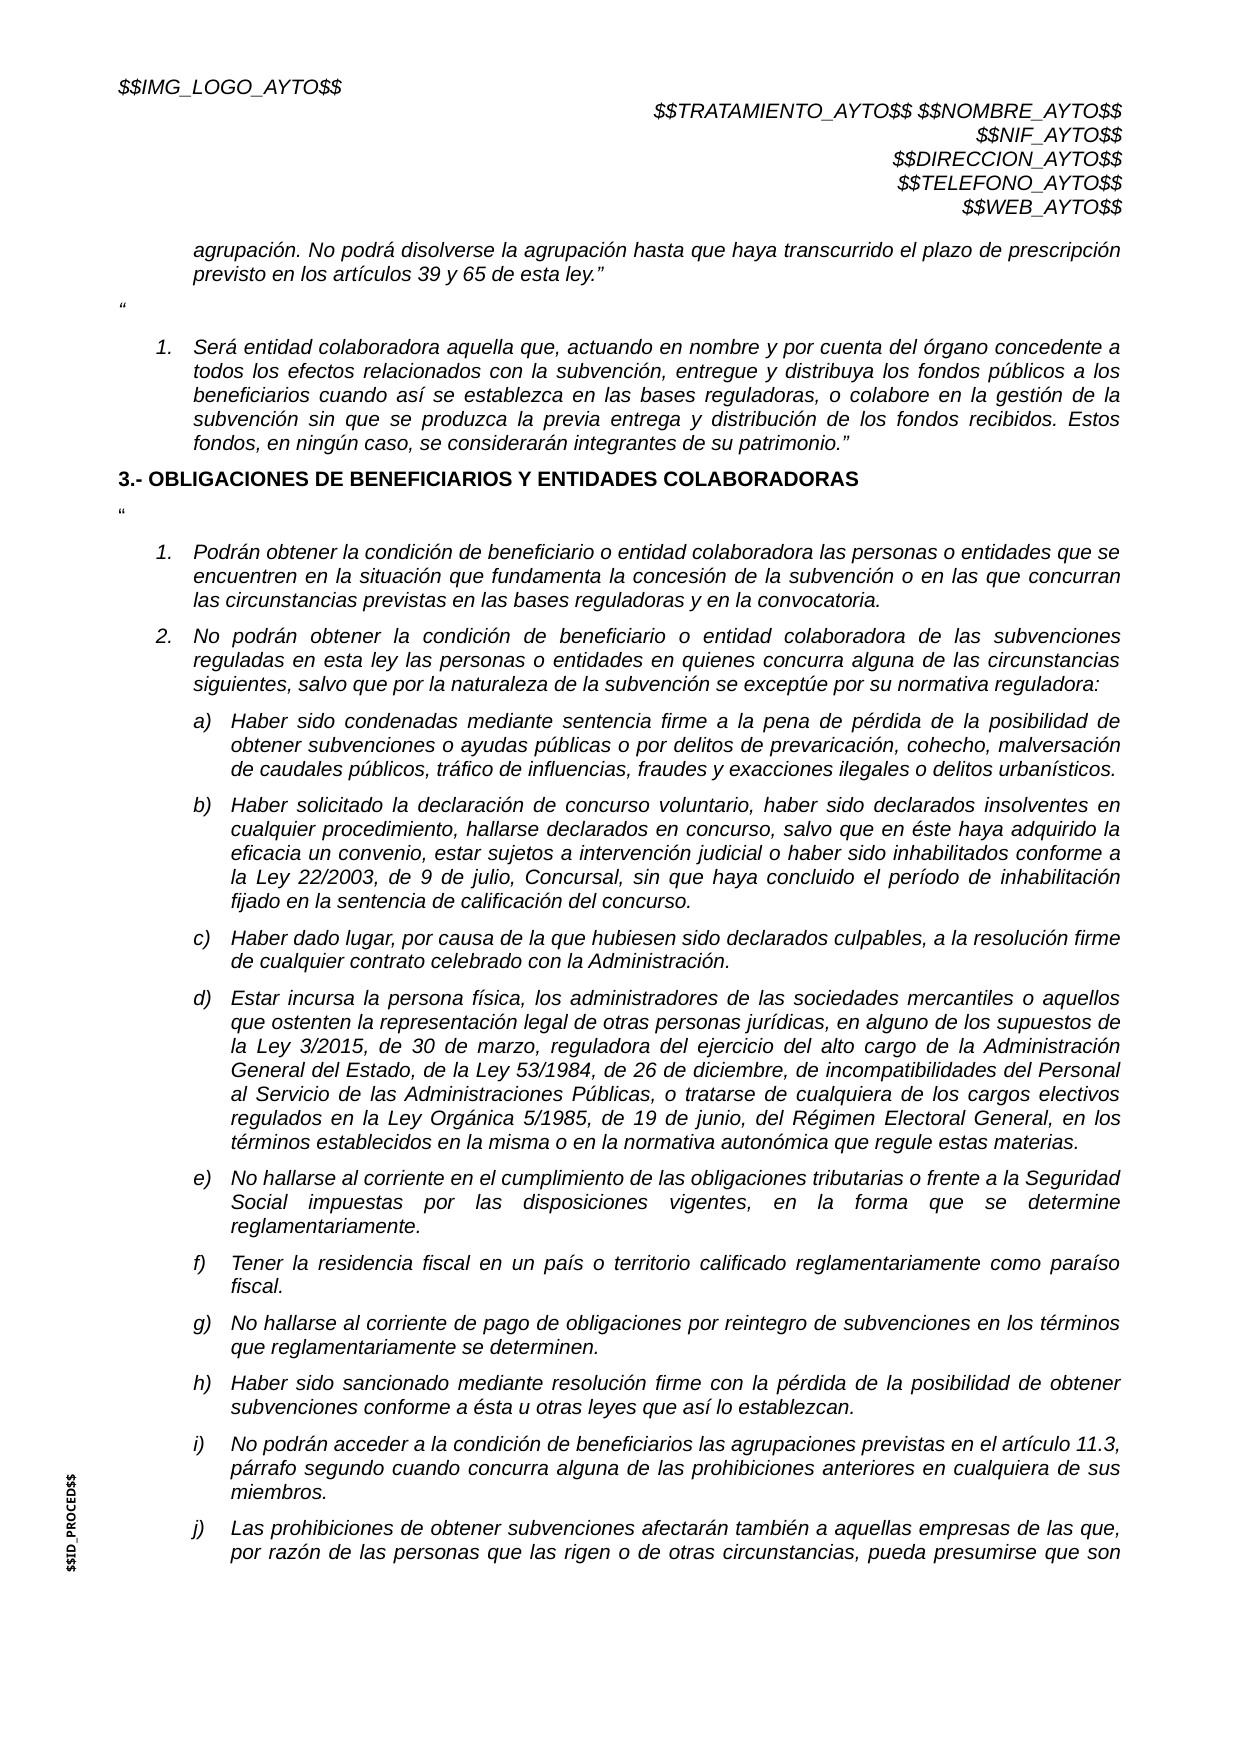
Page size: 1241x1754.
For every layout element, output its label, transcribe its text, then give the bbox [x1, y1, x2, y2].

text “ [118, 298, 1122, 322]
list No podrán obtener la condición de beneficiario o entidad colaboradora de las subvenciones reguladas en esta ley las personas o entidades en quienes concurra alguna de las circunstancias siguientes, salvo que por la naturaleza de la subvención se exceptúe por su normativa reguladora: [156, 624, 1122, 696]
list Haber sido condenadas mediante sentencia firme a la pena de pérdida de la posibilidad de obtener subvenciones o ayudas públicas o por delitos de prevaricación, cohecho, malversación de caudales públicos, tráfico de influencias, fraudes y exacciones ilegales o delitos urbanísticos. [193, 709, 1122, 781]
list No podrán acceder a la condición de beneficiarios las agrupaciones previstas en el artículo 11.3, párrafo segundo cuando concurra alguna de las prohibiciones anteriores en cualquiera de sus miembros. [193, 1432, 1122, 1503]
list Las prohibiciones de obtener subvenciones afectarán también a aquellas empresas de las que, por razón de las personas que las rigen o de otras circunstancias, pueda presumirse que son [193, 1516, 1122, 1564]
list No hallarse al corriente en el cumplimiento de las obligaciones tributarias o frente a la Seguridad Social impuestas por las disposiciones vigentes, en la forma que se determine reglamentariamente. [193, 1166, 1122, 1238]
list Haber dado lugar, por causa de la que hubiesen sido declarados culpables, a la resolución firme de cualquier contrato celebrado con la Administración. [193, 925, 1122, 973]
list Estar incursa la persona física, los administradores de las sociedades mercantiles o aquellos que ostenten la representación legal de otras personas jurídicas, en alguno de los supuestos de la Ley 3/2015, de 30 de marzo, reguladora del ejercicio del alto cargo de la Administración General del Estado, de la Ley 53/1984, de 26 de diciembre, de incompatibilidades del Personal al Servicio de las Administraciones Públicas, o tratarse de cualquiera de los cargos electivos regulados en la Ley Orgánica 5/1985, de 19 de junio, del Régimen Electoral General, en los términos establecidos en la misma o en la normativa autonómica que regule estas materias. [193, 986, 1122, 1153]
list Haber solicitado la declaración de concurso voluntario, haber sido declarados insolventes en cualquier procedimiento, hallarse declarados en concurso, salvo que en éste haya adquirido la eficacia un convenio, estar sujetos a intervención judicial o haber sido inhabilitados conforme a la Ley 22/2003, de 9 de julio, Concursal, sin que haya concluido el período de inhabilitación fijado en la sentencia de calificación del concurso. [193, 793, 1122, 913]
list agrupación. No podrá disolverse la agrupación hasta que haya transcurrido el plazo de prescripción previsto en los artículos 39 y 65 de esta ley.” [156, 238, 1122, 286]
text “ [118, 503, 1122, 527]
list Será entidad colaboradora aquella que, actuando en nombre y por cuenta del órgano concedente a todos los efectos relacionados con la subvención, entregue y distribuya los fondos públicos a los beneficiarios cuando así se establezca en las bases reguladoras, o colabore en la gestión de la subvención sin que se produzca la previa entrega y distribución de los fondos recibidos. Estos fondos, en ningún caso, se considerarán integrantes de su patrimonio.” [156, 335, 1122, 454]
list Haber sido sancionado mediante resolución firme con la pérdida de la posibilidad de obtener subvenciones conforme a ésta u otras leyes que así lo establezcan. [193, 1371, 1122, 1419]
list Podrán obtener la condición de beneficiario o entidad colaboradora las personas o entidades que se encuentren en la situación que fundamenta la concesión de la subvención o en las que concurran las circunstancias previstas en las bases reguladoras y en la convocatoria. [156, 540, 1122, 612]
text 3.- OBLIGACIONES DE BENEFICIARIOS Y ENTIDADES COLABORADORAS [118, 467, 1122, 491]
list No hallarse al corriente de pago de obligaciones por reintegro de subvenciones en los términos que reglamentariamente se determinen. [193, 1311, 1122, 1359]
list Tener la residencia fiscal en un país o territorio calificado reglamentariamente como paraíso fiscal. [193, 1250, 1122, 1298]
